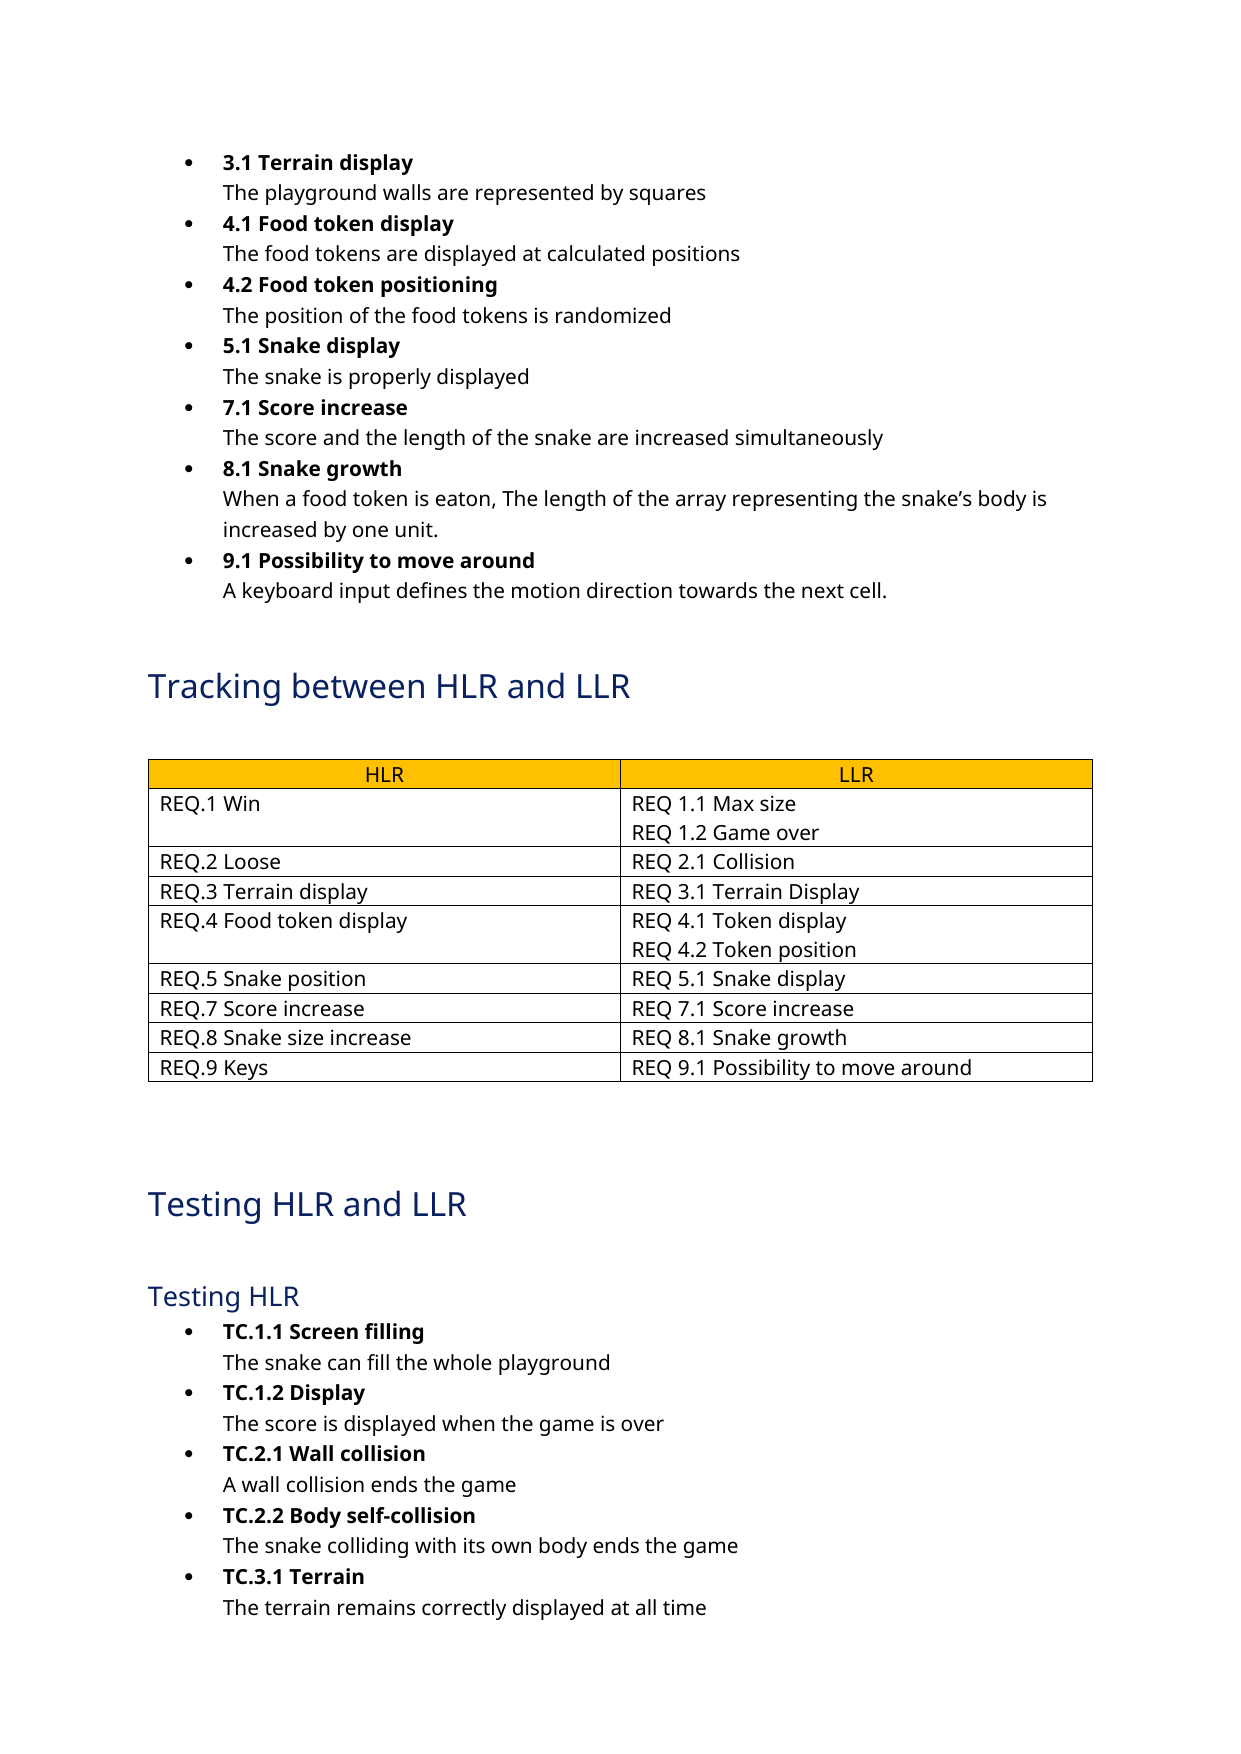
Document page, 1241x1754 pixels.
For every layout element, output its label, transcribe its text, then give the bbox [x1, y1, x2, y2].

table_cell REQ 4.1 Token display REQ 4.2 Token position [621, 906, 1092, 963]
list 4.1 Food token display The food tokens are displayed at calculated positions [185, 209, 1093, 268]
table_cell REQ.4 Food token display [149, 906, 620, 963]
table_cell REQ.7 Score increase [149, 994, 620, 1022]
list TC.2.1 Wall collision A wall collision ends the game [185, 1439, 1093, 1499]
list 9.1 Possibility to move around A keyboard input defines the motion direction towards the next cell. [185, 546, 1093, 635]
list TC.3.1 Terrain The terrain remains correctly displayed at all time [185, 1562, 1093, 1621]
list 8.1 Snake growth When a food token is eaton, The length of the array representing the snake’s body is increased by one unit. [185, 454, 1093, 543]
list TC.1.2 Display The score is displayed when the game is over [185, 1378, 1093, 1437]
table_header HLR [149, 760, 620, 788]
table_cell REQ 2.1 Collision [621, 847, 1092, 876]
table_cell REQ.3 Terrain display [149, 877, 620, 905]
list 4.2 Food token positioning The position of the food tokens is randomized [185, 270, 1093, 329]
table_cell REQ 7.1 Score increase [621, 994, 1092, 1022]
list 3.1 Terrain display The playground walls are represented by squares [185, 148, 1093, 207]
table_cell REQ 5.1 Snake display [621, 964, 1092, 993]
list 5.1 Snake display The snake is properly displayed [185, 331, 1093, 390]
table_cell REQ.9 Keys [149, 1053, 620, 1081]
table_header LLR [621, 760, 1092, 788]
table_cell REQ.2 Loose [149, 847, 620, 876]
table_cell REQ.8 Snake size increase [149, 1023, 620, 1052]
table_cell REQ 9.1 Possibility to move around [621, 1053, 1092, 1081]
table_cell REQ.5 Snake position [149, 964, 620, 993]
list TC.2.2 Body self-collision The snake colliding with its own body ends the game [185, 1501, 1093, 1560]
subtitle Testing HLR [148, 1277, 1093, 1314]
subtitle Tracking between HLR and LLR [148, 663, 1093, 708]
table_cell REQ 1.1 Max size REQ 1.2 Game over [621, 789, 1092, 846]
subtitle Testing HLR and LLR [148, 1181, 1093, 1226]
table_cell REQ 8.1 Snake growth [621, 1023, 1092, 1052]
list TC.1.1 Screen filling The snake can fill the whole playground [185, 1317, 1093, 1376]
table_cell REQ.1 Win [149, 789, 620, 846]
table_cell REQ 3.1 Terrain Display [621, 877, 1092, 905]
list 7.1 Score increase The score and the length of the snake are increased simultaneously [185, 393, 1093, 452]
